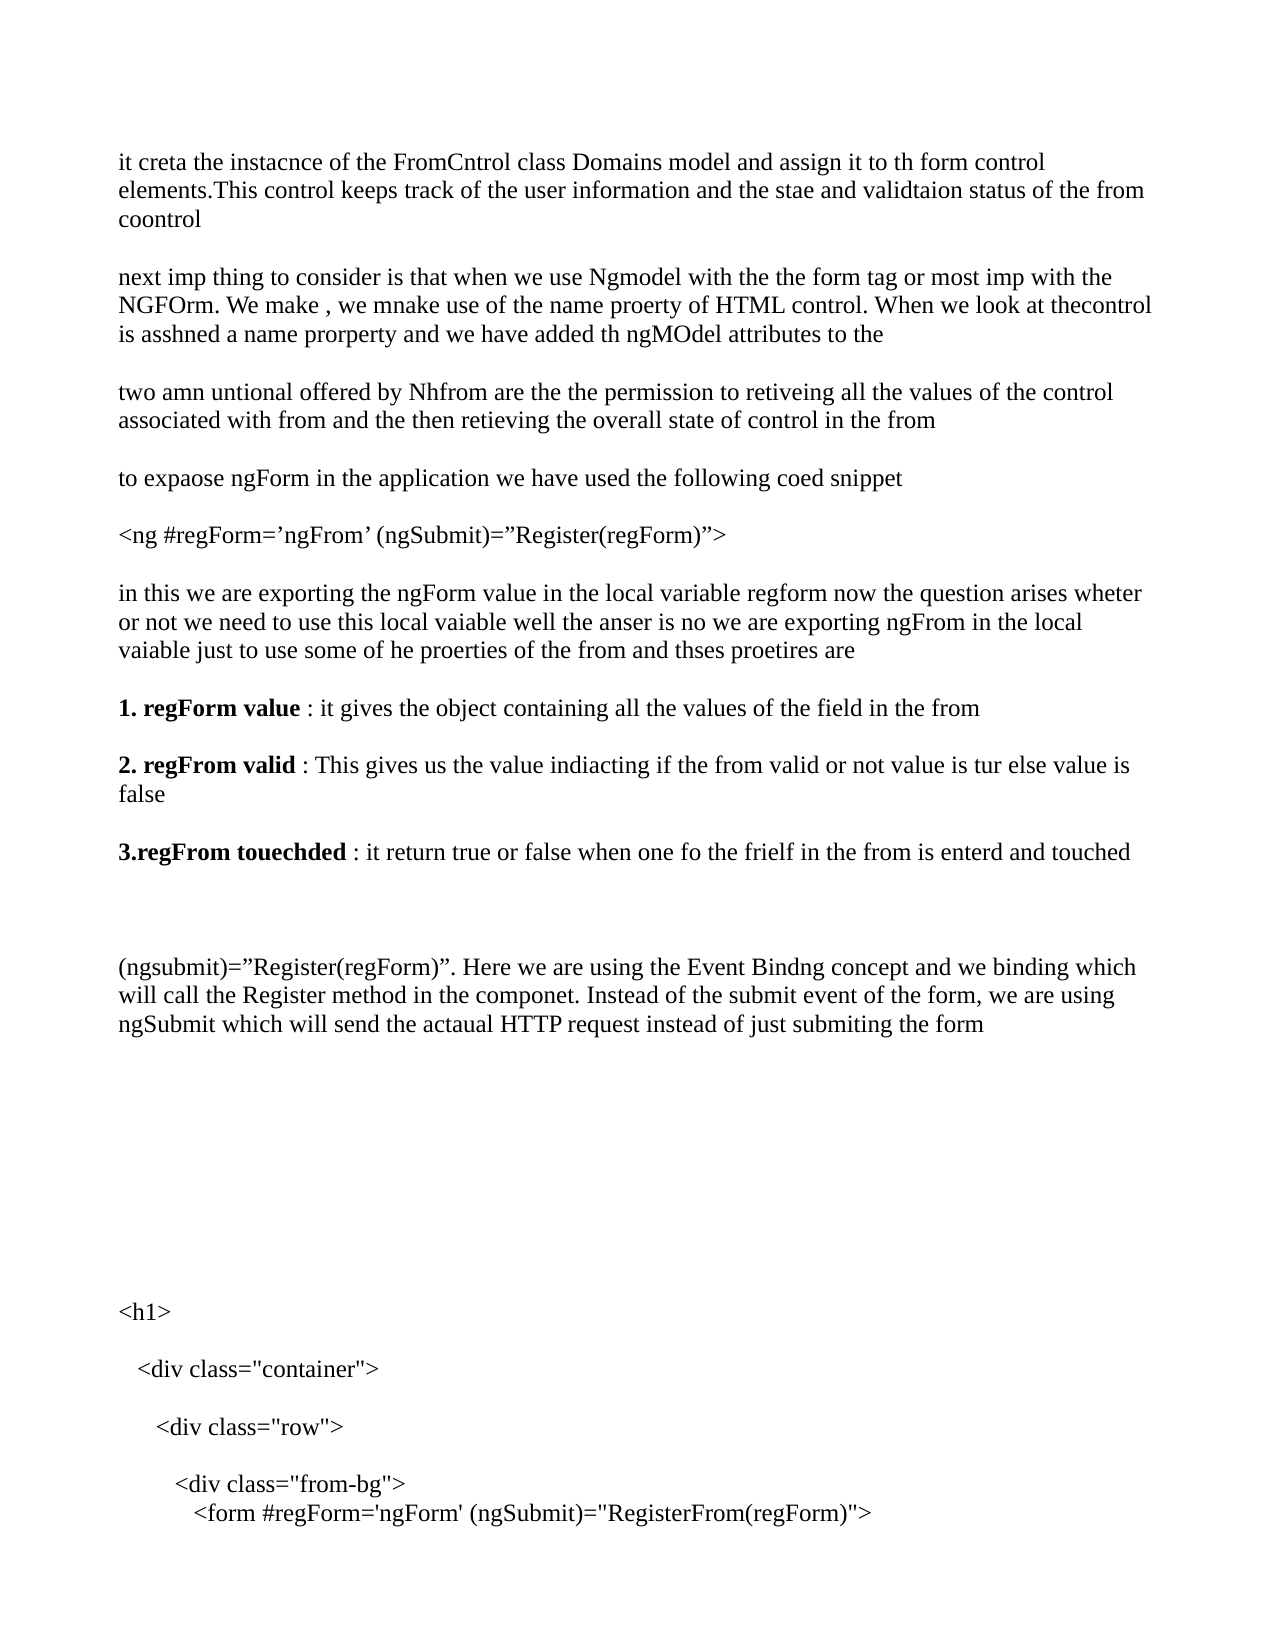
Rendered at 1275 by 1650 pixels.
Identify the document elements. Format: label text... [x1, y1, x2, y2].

text two amn untional offered by Nhfrom are the the permission to retiveing all the values of the control associated with from and the then retieving the overall state of control in the from [118, 377, 1157, 434]
text in this we are exporting the ngForm value in the local variable regform now the question arises wheter or not we need to use this local vaiable well the anser is no we are exporting ngFrom in the local vaiable just to use some of he proerties of the from and thses proetires are [118, 578, 1157, 664]
text 3.regFrom touechded : it return true or false when one fo the frielf in the from is enterd and touched [118, 837, 1157, 866]
text (ngsubmit)=”Register(regForm)”. Here we are using the Event Bindng concept and we binding which will call the Register method in the componet. Instead of the submit event of the form, we are using ngSubmit which will send the actaual HTTP request instead of just submiting the form [118, 952, 1157, 1038]
text 1. regForm value : it gives the object containing all the values of the field in the from [118, 693, 1157, 722]
text to expaose ngForm in the application we have used the following coed snippet [118, 463, 1157, 492]
text <div class="from-bg"> [118, 1469, 1157, 1498]
text <h1> [118, 1297, 1157, 1326]
text <div class="container"> [118, 1354, 1157, 1383]
text <form #regForm='ngForm' (ngSubmit)="RegisterFrom(regForm)"> [118, 1498, 1157, 1527]
text next imp thing to consider is that when we use Ngmodel with the the form tag or most imp with the NGFOrm. We make , we mnake use of the name proerty of HTML control. When we look at thecontrol is asshned a name prorperty and we have added th ngMOdel attributes to the [118, 262, 1157, 348]
text it creta the instacnce of the FromCntrol class Domains model and assign it to th form control elements.This control keeps track of the user information and the stae and validtaion status of the from coontrol [118, 147, 1157, 233]
text <ng #regForm=’ngFrom’ (ngSubmit)=”Register(regForm)”> [118, 521, 1157, 549]
text 2. regFrom valid : This gives us the value indiacting if the from valid or not value is tur else value is false [118, 751, 1157, 808]
text <div class="row"> [118, 1412, 1157, 1441]
